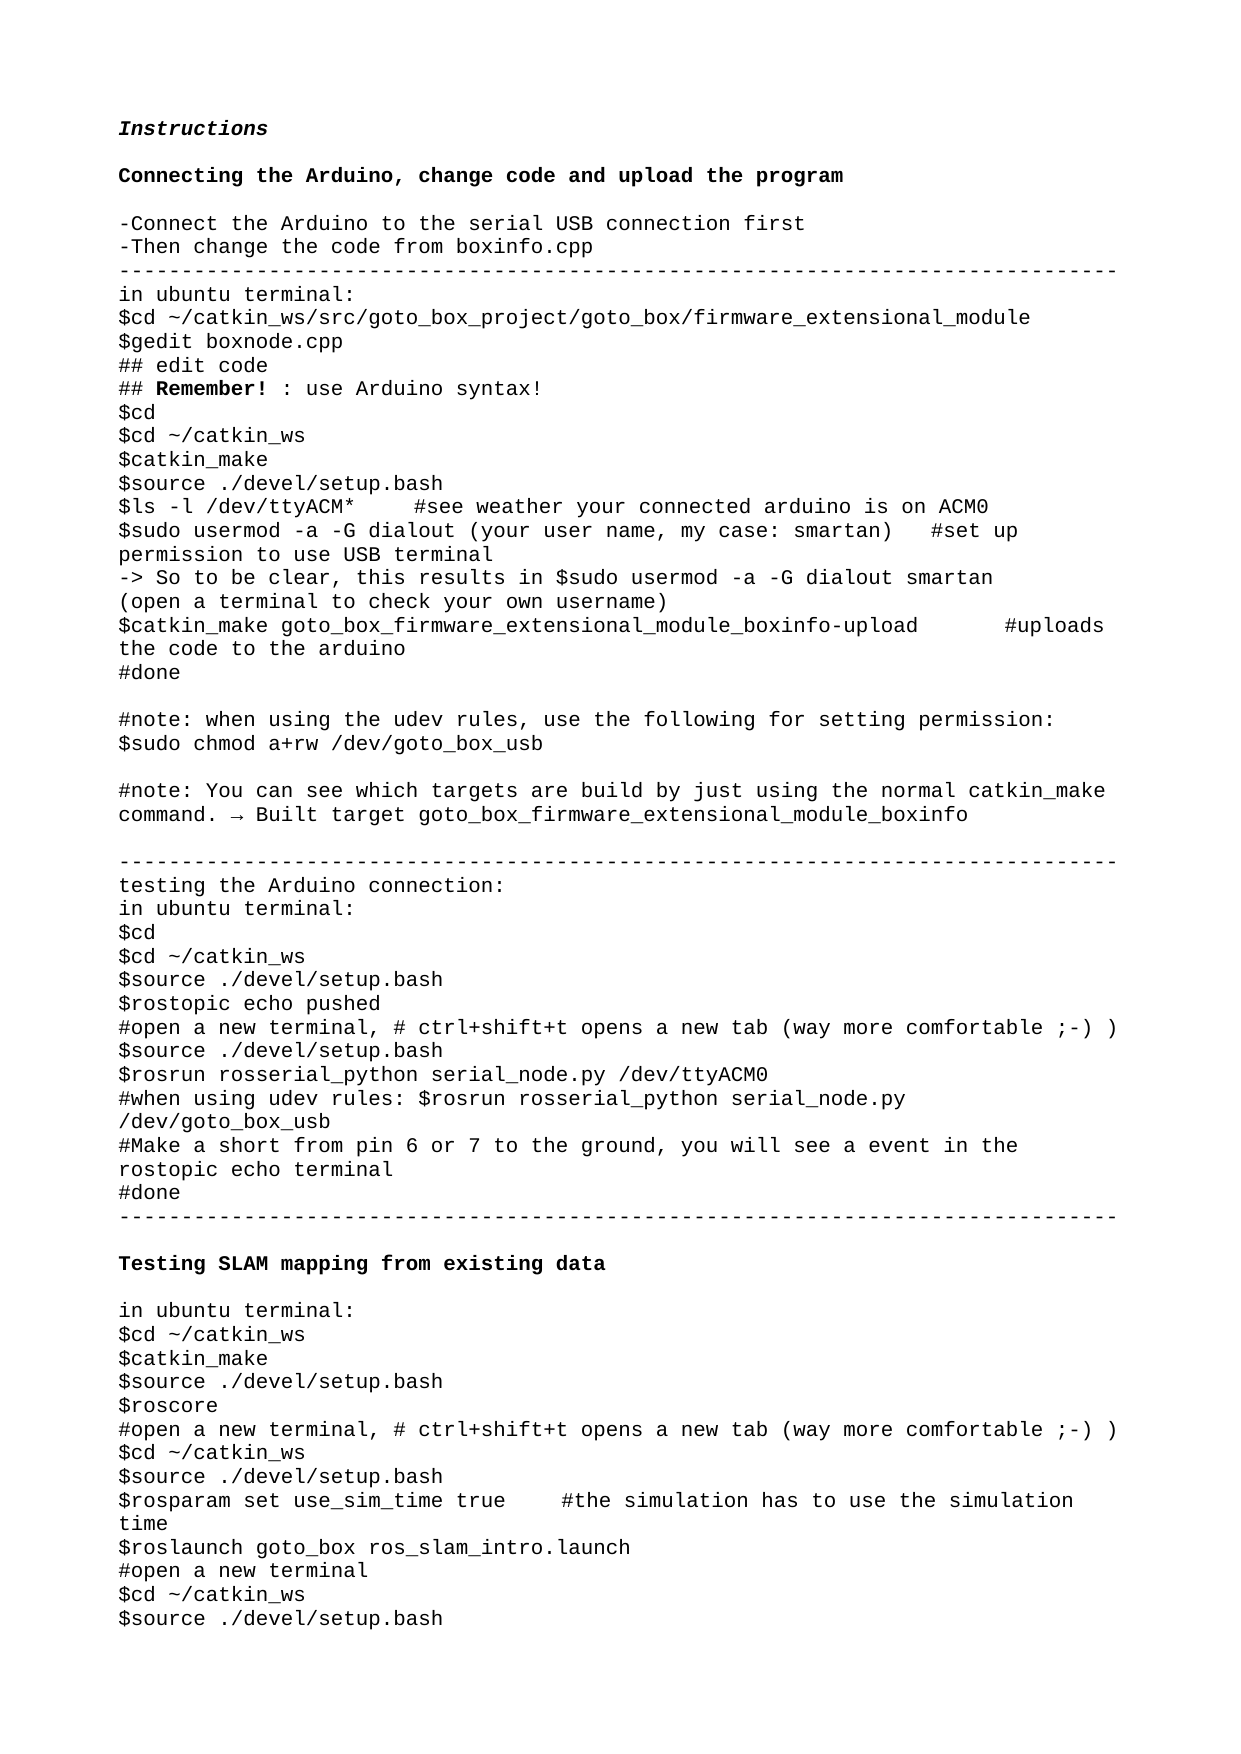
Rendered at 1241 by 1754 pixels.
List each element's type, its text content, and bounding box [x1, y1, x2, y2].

text #when using udev rules: $rosrun rosserial_python serial_node.py /dev/goto_box_usb [118, 1088, 1122, 1135]
text $source ./devel/setup.bash [118, 473, 1122, 496]
text #open a new terminal [118, 1561, 1122, 1584]
text in ubuntu terminal: [118, 284, 1122, 307]
text $source ./devel/setup.bash [118, 1608, 1122, 1631]
text $source ./devel/setup.bash [118, 1040, 1122, 1064]
text $cd ~/catkin_ws [118, 1324, 1122, 1348]
text testing the Arduino connection: in ubuntu terminal: [118, 875, 1122, 922]
text $catkin_make [118, 1348, 1122, 1371]
text $catkin_make goto_box_firmware_extensional_module_boxinfo-upload #uploads the code to the arduino [118, 615, 1122, 662]
text $rosrun rosserial_python serial_node.py /dev/ttyACM0 [118, 1064, 1122, 1088]
text $cd ~/catkin_ws [118, 1442, 1122, 1466]
text in ubuntu terminal: [118, 1300, 1122, 1324]
text $cd ~/catkin_ws/src/goto_box_project/goto_box/firmware_extensional_module [118, 307, 1122, 331]
text -------------------------------------------------------------------------------- [118, 851, 1122, 875]
text $roslaunch goto_box ros_slam_intro.launch [118, 1537, 1122, 1561]
text #done [118, 662, 1122, 709]
text #Make a short from pin 6 or 7 to the ground, you will see a event in the rostopic echo terminal [118, 1135, 1122, 1182]
text -------------------------------------------------------------------------------- [118, 1206, 1122, 1229]
text $source ./devel/setup.bash [118, 1466, 1122, 1489]
text #done [118, 1182, 1122, 1206]
text #note: You can see which targets are build by just using the normal catkin_make command. → Built target goto_box_firmware_extensional_module_boxinfo [118, 780, 1122, 827]
text $gedit boxnode.cpp [118, 331, 1122, 354]
text $rosparam set use_sim_time true #the simulation has to use the simulation time [118, 1489, 1122, 1537]
text $roscore [118, 1395, 1122, 1419]
text $source ./devel/setup.bash [118, 969, 1122, 993]
text $cd ~/catkin_ws [118, 946, 1122, 969]
text $catkin_make [118, 449, 1122, 473]
text $rostopic echo pushed [118, 993, 1122, 1017]
text Connecting the Arduino, change code and upload the program [118, 165, 1122, 189]
text -> So to be clear, this results in $sudo usermod -a -G dialout smartan (open a terminal to check your own username) [118, 567, 1122, 615]
text ## edit code ## Remember! : use Arduino syntax! [118, 354, 1122, 402]
text $cd ~/catkin_ws [118, 426, 1122, 449]
text $sudo chmod a+rw /dev/goto_box_usb [118, 733, 1122, 757]
text #note: when using the udev rules, use the following for setting permission: [118, 709, 1122, 733]
text #open a new terminal, # ctrl+shift+t opens a new tab (way more comfortable ;-) ) [118, 1017, 1122, 1040]
text $source ./devel/setup.bash [118, 1371, 1122, 1395]
text $cd [118, 402, 1122, 426]
text $ls -l /dev/ttyACM* #see weather your connected arduino is on ACM0 [118, 496, 1122, 520]
text -Connect the Arduino to the serial USB connection first -Then change the code from boxinfo.cpp -------------------------------------------------------------------------------- [118, 213, 1122, 284]
text Testing SLAM mapping from existing data [118, 1253, 1122, 1277]
text $cd [118, 922, 1122, 946]
text Instructions [118, 118, 1122, 142]
text $cd ~/catkin_ws [118, 1584, 1122, 1608]
text #open a new terminal, # ctrl+shift+t opens a new tab (way more comfortable ;-) ) [118, 1419, 1122, 1442]
text $sudo usermod -a -G dialout (your user name, my case: smartan) #set up permission to use USB terminal [118, 520, 1122, 567]
